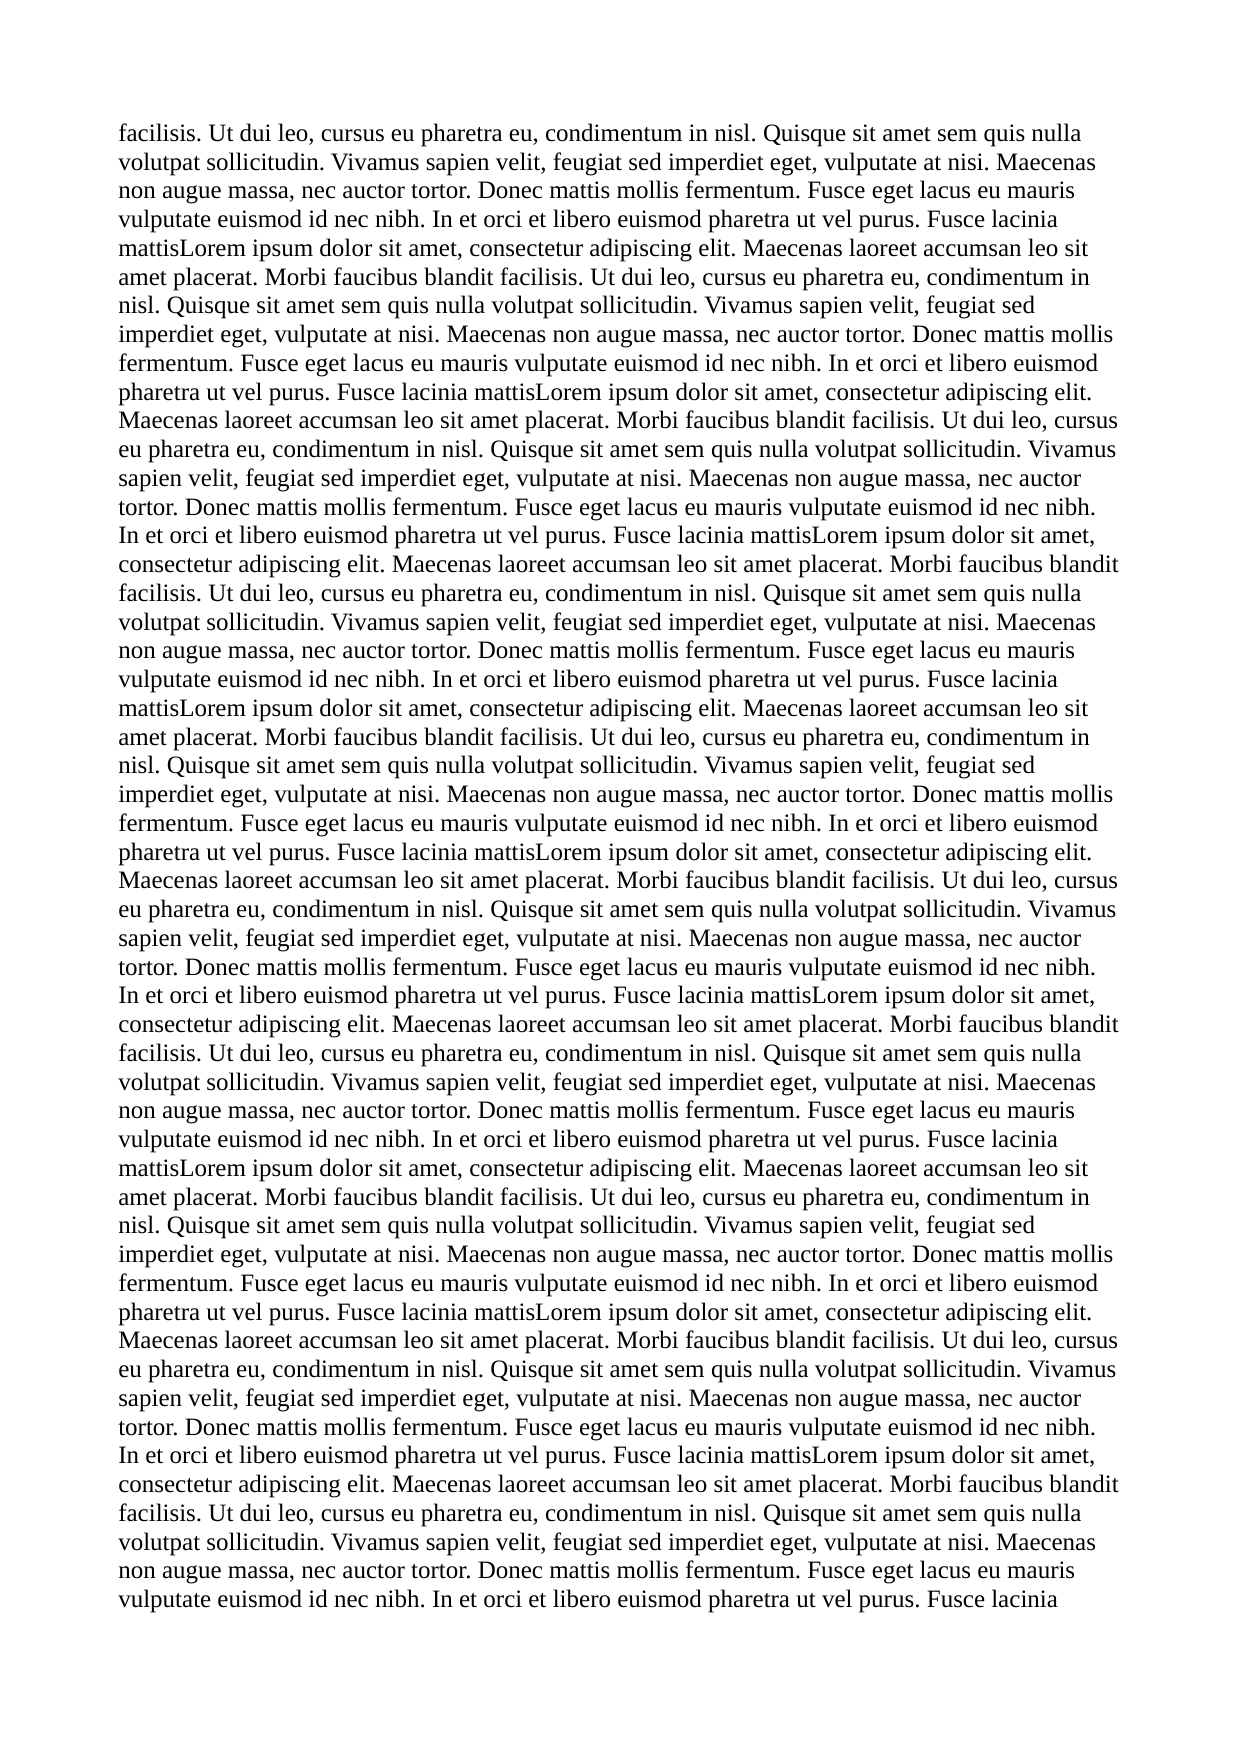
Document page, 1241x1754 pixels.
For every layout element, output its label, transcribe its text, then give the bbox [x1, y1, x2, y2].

text facilisis. Ut dui leo, cursus eu pharetra eu, condimentum in nisl. Quisque sit amet sem quis nulla volutpat sollicitudin. Vivamus sapien velit, feugiat sed imperdiet eget, vulputate at nisi. Maecenas non augue massa, nec auctor tortor. Donec mattis mollis fermentum. Fusce eget lacus eu mauris vulputate euismod id nec nibh. In et orci et libero euismod pharetra ut vel purus. Fusce lacinia mattisLorem ipsum dolor sit amet, consectetur adipiscing elit. Maecenas laoreet accumsan leo sit amet placerat. Morbi faucibus blandit facilisis. Ut dui leo, cursus eu pharetra eu, condimentum in nisl. Quisque sit amet sem quis nulla volutpat sollicitudin. Vivamus sapien velit, feugiat sed imperdiet eget, vulputate at nisi. Maecenas non augue massa, nec auctor tortor. Donec mattis mollis fermentum. Fusce eget lacus eu mauris vulputate euismod id nec nibh. In et orci et libero euismod pharetra ut vel purus. Fusce lacinia mattisLorem ipsum dolor sit amet, consectetur adipiscing elit. Maecenas laoreet accumsan leo sit amet placerat. Morbi faucibus blandit facilisis. Ut dui leo, cursus eu pharetra eu, condimentum in nisl. Quisque sit amet sem quis nulla volutpat sollicitudin. Vivamus sapien velit, feugiat sed imperdiet eget, vulputate at nisi. Maecenas non augue massa, nec auctor tortor. Donec mattis mollis fermentum. Fusce eget lacus eu mauris vulputate euismod id nec nibh. In et orci et libero euismod pharetra ut vel purus. Fusce lacinia mattisLorem ipsum dolor sit amet, consectetur adipiscing elit. Maecenas laoreet accumsan leo sit amet placerat. Morbi faucibus blandit facilisis. Ut dui leo, cursus eu pharetra eu, condimentum in nisl. Quisque sit amet sem quis nulla volutpat sollicitudin. Vivamus sapien velit, feugiat sed imperdiet eget, vulputate at nisi. Maecenas non augue massa, nec auctor tortor. Donec mattis mollis fermentum. Fusce eget lacus eu mauris vulputate euismod id nec nibh. In et orci et libero euismod pharetra ut vel purus. Fusce lacinia mattisLorem ipsum dolor sit amet, consectetur adipiscing elit. Maecenas laoreet accumsan leo sit amet placerat. Morbi faucibus blandit facilisis. Ut dui leo, cursus eu pharetra eu, condimentum in nisl. Quisque sit amet sem quis nulla volutpat sollicitudin. Vivamus sapien velit, feugiat sed imperdiet eget, vulputate at nisi. Maecenas non augue massa, nec auctor tortor. Donec mattis mollis fermentum. Fusce eget lacus eu mauris vulputate euismod id nec nibh. In et orci et libero euismod pharetra ut vel purus. Fusce lacinia mattisLorem ipsum dolor sit amet, consectetur adipiscing elit. Maecenas laoreet accumsan leo sit amet placerat. Morbi faucibus blandit facilisis. Ut dui leo, cursus eu pharetra eu, condimentum in nisl. Quisque sit amet sem quis nulla volutpat sollicitudin. Vivamus sapien velit, feugiat sed imperdiet eget, vulputate at nisi. Maecenas non augue massa, nec auctor tortor. Donec mattis mollis fermentum. Fusce eget lacus eu mauris vulputate euismod id nec nibh. In et orci et libero euismod pharetra ut vel purus. Fusce lacinia mattisLorem ipsum dolor sit amet, consectetur adipiscing elit. Maecenas laoreet accumsan leo sit amet placerat. Morbi faucibus blandit facilisis. Ut dui leo, cursus eu pharetra eu, condimentum in nisl. Quisque sit amet sem quis nulla volutpat sollicitudin. Vivamus sapien velit, feugiat sed imperdiet eget, vulputate at nisi. Maecenas non augue massa, nec auctor tortor. Donec mattis mollis fermentum. Fusce eget lacus eu mauris vulputate euismod id nec nibh. In et orci et libero euismod pharetra ut vel purus. Fusce lacinia mattisLorem ipsum dolor sit amet, consectetur adipiscing elit. Maecenas laoreet accumsan leo sit amet placerat. Morbi faucibus blandit facilisis. Ut dui leo, cursus eu pharetra eu, condimentum in nisl. Quisque sit amet sem quis nulla volutpat sollicitudin. Vivamus sapien velit, feugiat sed imperdiet eget, vulputate at nisi. Maecenas non augue massa, nec auctor tortor. Donec mattis mollis fermentum. Fusce eget lacus eu mauris vulputate euismod id nec nibh. In et orci et libero euismod pharetra ut vel purus. Fusce lacinia mattisLorem ipsum dolor sit amet, consectetur adipiscing elit. Maecenas laoreet accumsan leo sit amet placerat. Morbi faucibus blandit facilisis. Ut dui leo, cursus eu pharetra eu, condimentum in nisl. Quisque sit amet sem quis nulla volutpat sollicitudin. Vivamus sapien velit, feugiat sed imperdiet eget, vulputate at nisi. Maecenas non augue massa, nec auctor tortor. Donec mattis mollis fermentum. Fusce eget lacus eu mauris vulputate euismod id nec nibh. In et orci et libero euismod pharetra ut vel purus. Fusce lacinia mattisLorem ipsum dolor sit amet, consectetur adipiscing elit. Maecenas laoreet accumsan leo sit amet placerat. Morbi faucibus blandit facilisis. Ut dui leo, cursus eu pharetra eu, condimentum in nisl. Quisque sit amet sem quis nulla volutpat sollicitudin. Vivamus sapien velit, feugiat sed imperdiet eget, vulputate at nisi. Maecenas non augue massa, nec auctor tortor. Donec mattis mollis fermentum. Fusce eget lacus eu mauris vulputate euismod id nec nibh. In et orci et libero euismod pharetra ut vel purus. Fusce lacinia [118, 118, 1122, 1613]
